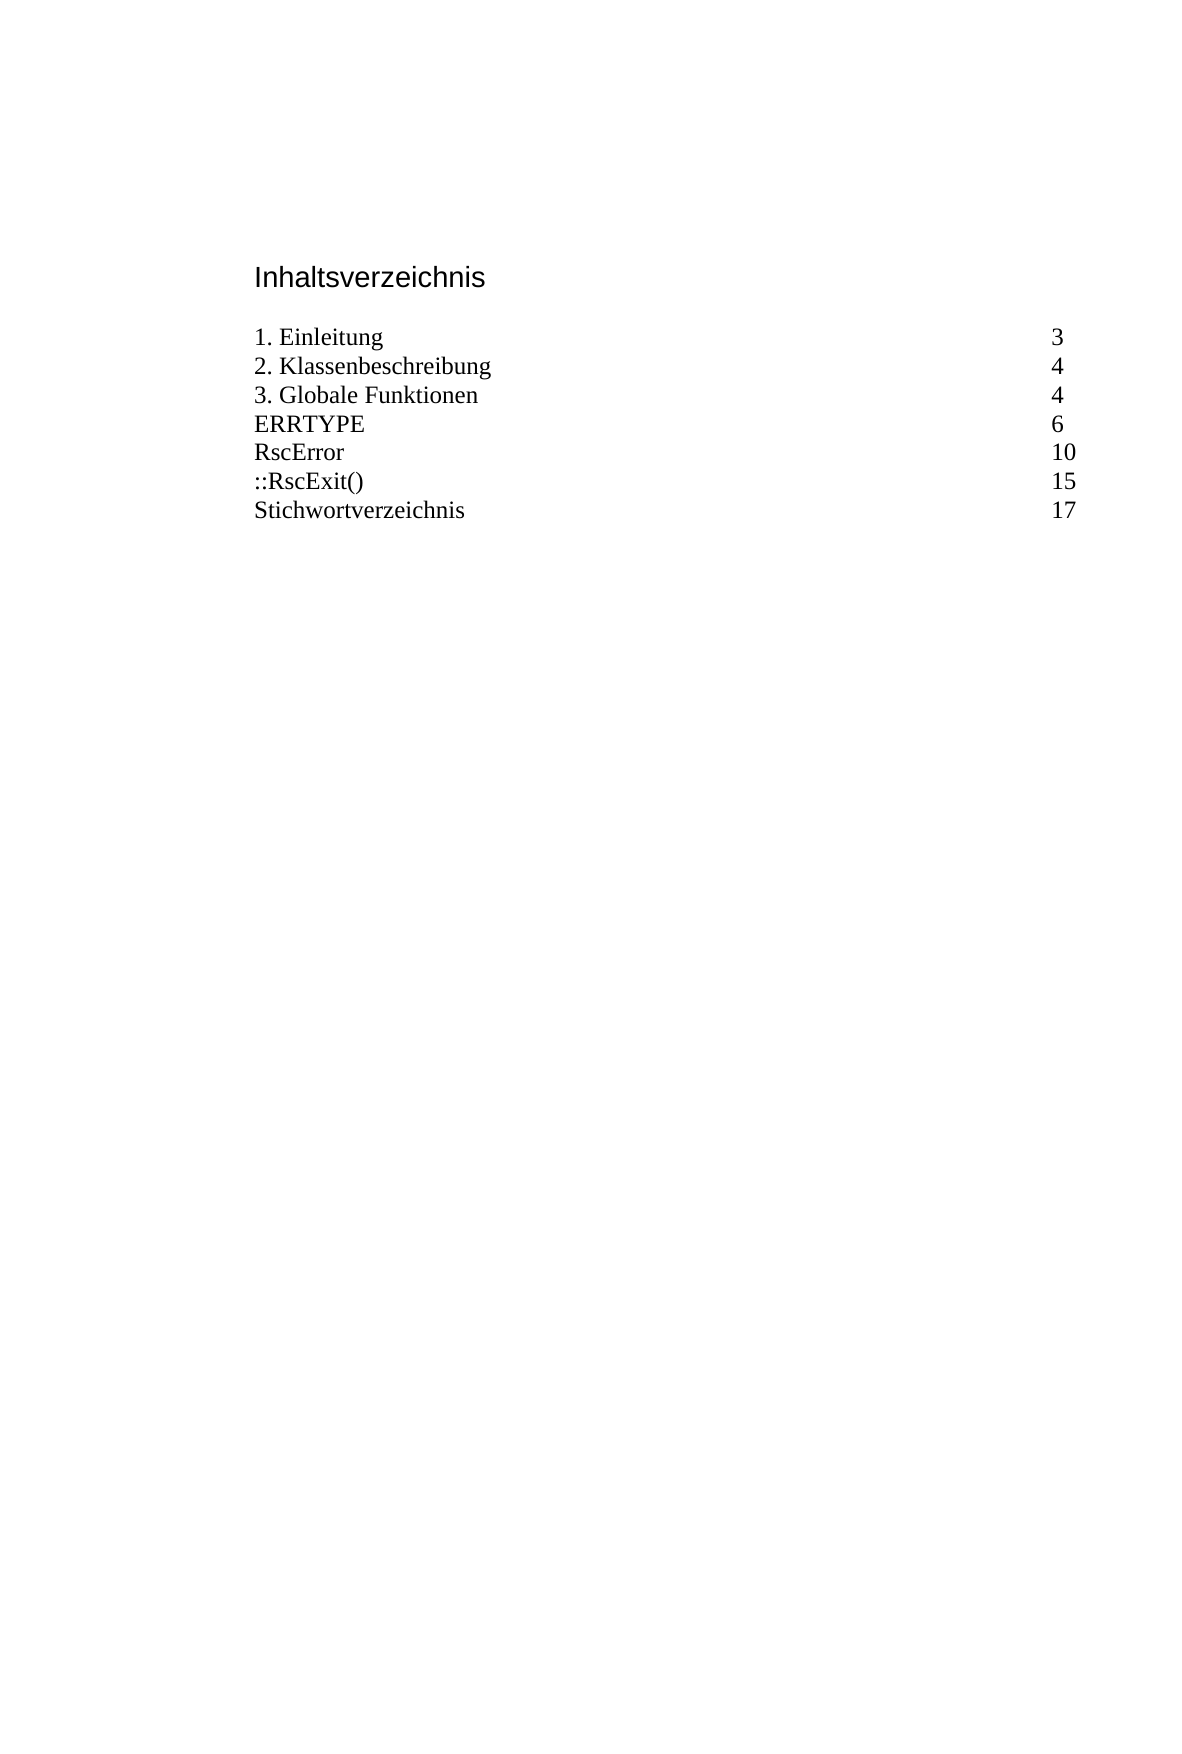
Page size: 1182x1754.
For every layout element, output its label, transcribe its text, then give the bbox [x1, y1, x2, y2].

text RscError 10 [254, 437, 1110, 466]
subtitle Inhaltsverzeichnis [254, 260, 1110, 294]
text ERRTYPE 6 [254, 409, 1110, 437]
text 3. Globale Funktionen 4 [254, 380, 1110, 409]
text Stichwortverzeichnis 17 [254, 495, 1110, 524]
text 2. Klassenbeschreibung 4 [254, 351, 1110, 380]
text ::RscExit() 15 [254, 466, 1110, 495]
text 1. Einleitung 3 [254, 322, 1110, 351]
